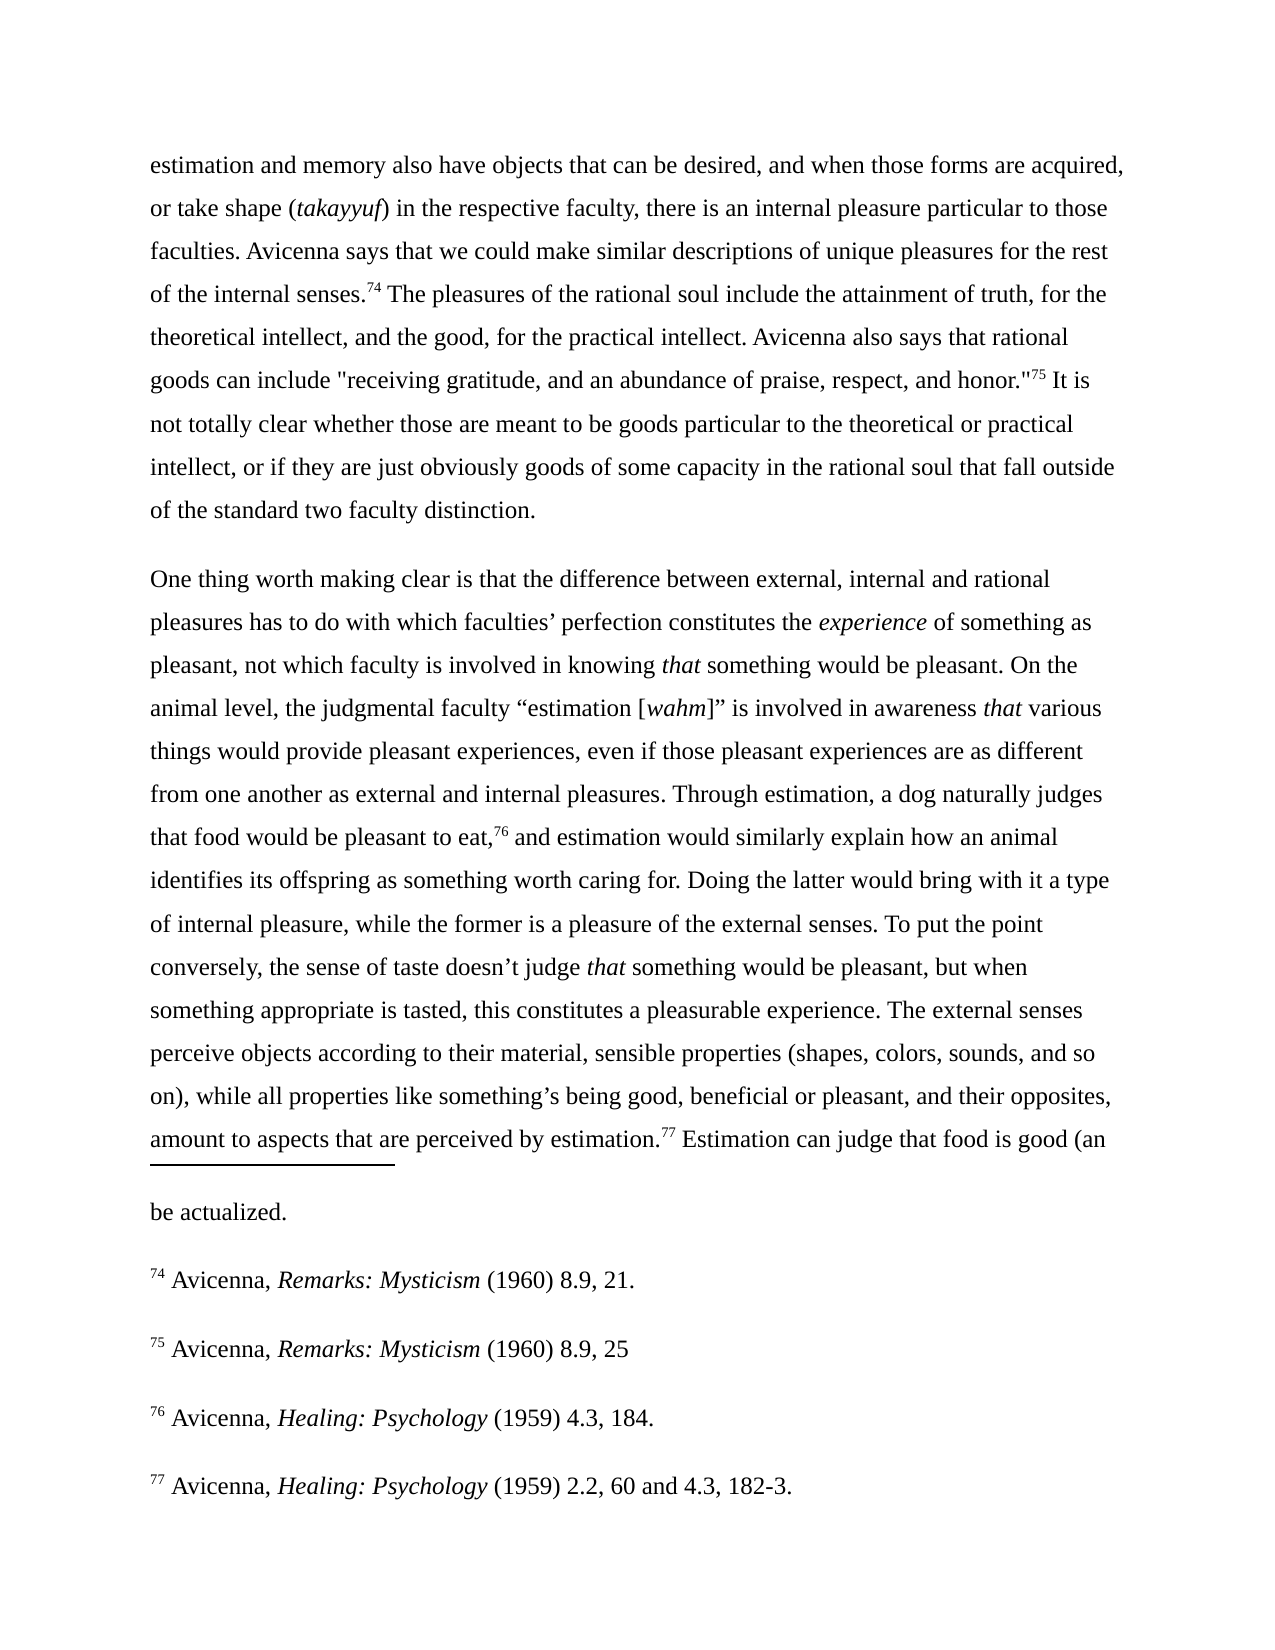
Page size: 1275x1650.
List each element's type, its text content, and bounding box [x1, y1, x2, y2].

text Avicenna, Remarks: Mysticism (1960) 8.9, 21. [150, 1265, 1125, 1294]
text Avicenna, Remarks: Mysticism (1960) 8.9, 25 [150, 1334, 1125, 1363]
text Avicenna, Healing: Psychology (1959) 4.3, 184. [150, 1403, 1125, 1431]
text Avicenna, Healing: Psychology (1959) 2.2, 60 and 4.3, 182-3. [150, 1471, 1125, 1500]
text One thing worth making clear is that the difference between external, internal and rational pleasures has to do with which faculties’ perfection constitutes the experience of something as pleasant, not which faculty is involved in knowing that something would be pleasant. On the animal level, the judgmental faculty “estimation [wahm]” is involved in awareness that various things would provide pleasant experiences, even if those pleasant experiences are as different from one another as external and internal pleasures. Through estimation, a dog naturally judges that food would be pleasant to eat, and estimation would similarly explain how an animal identifies its offspring as something worth caring for. Doing the latter would bring with it a type of internal pleasure, while the former is a pleasure of the external senses. To put the point conversely, the sense of taste doesn’t judge that something would be pleasant, but when something appropriate is tasted, this constitutes a pleasurable experience. The external senses perceive objects according to their material, sensible properties (shapes, colors, sounds, and so on), while all properties like something’s being good, beneficial or pleasant, and their opposites, amount to aspects that are perceived by estimation. Estimation can judge that food is good (an [150, 564, 1125, 1153]
text be actualized. [150, 1197, 1125, 1225]
text estimation and memory also have objects that can be desired, and when those forms are acquired, or take shape (takayyuf) in the respective faculty, there is an internal pleasure particular to those faculties. Avicenna says that we could make similar descriptions of unique pleasures for the rest of the internal senses. The pleasures of the rational soul include the attainment of truth, for the theoretical intellect, and the good, for the practical intellect. Avicenna also says that rational goods can include "receiving gratitude, and an abundance of praise, respect, and honor." It is not totally clear whether those are meant to be goods particular to the theoretical or practical intellect, or if they are just obviously goods of some capacity in the rational soul that fall outside of the standard two faculty distinction. [150, 150, 1125, 524]
